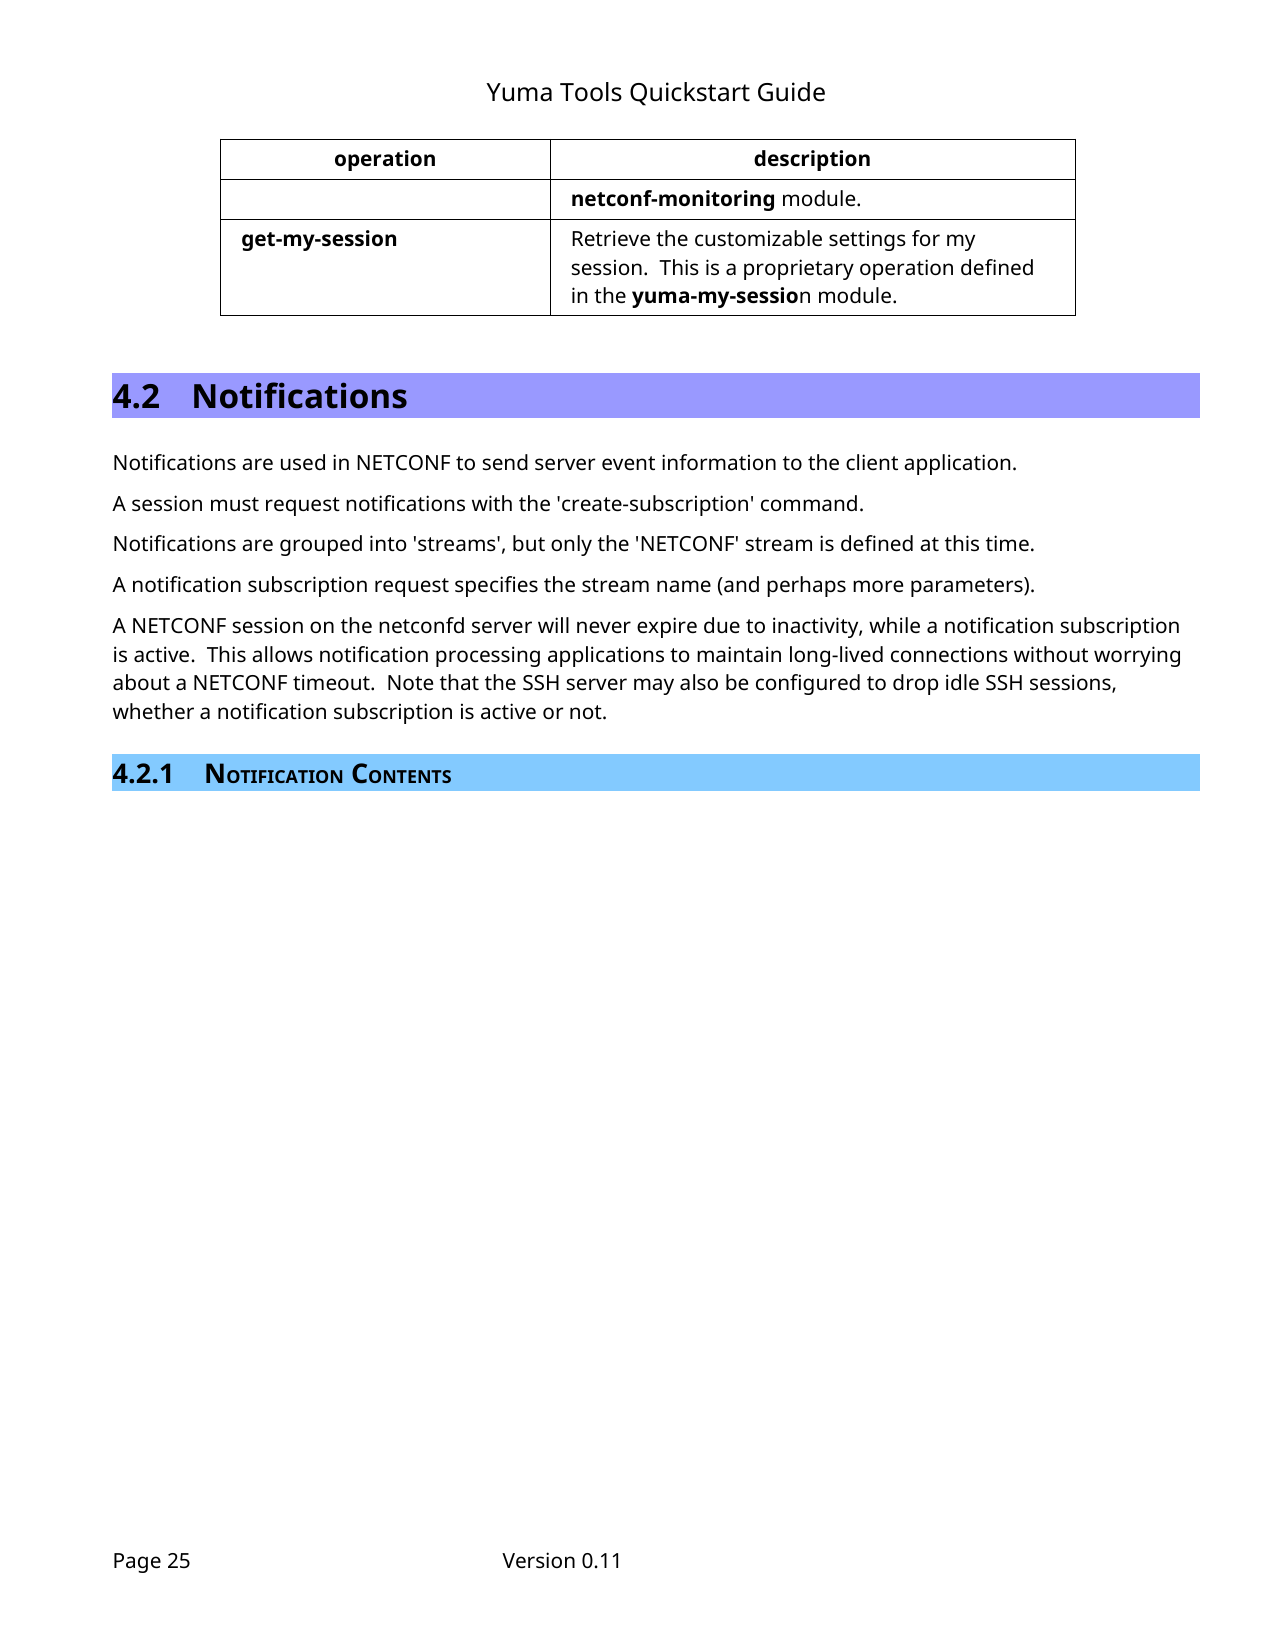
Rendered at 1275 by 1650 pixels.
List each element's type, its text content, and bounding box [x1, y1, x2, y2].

text A NETCONF session on the netconfd server will never expire due to inactivity, while a notification subscription is active. This allows notification processing applications to maintain long-lived connections without worrying about a NETCONF timeout. Note that the SSH server may also be configured to drop idle SSH sessions, whether a notification subscription is active or not. [112, 611, 1200, 725]
subtitle Notification Contents [112, 754, 1200, 791]
table_cell get-my-session [221, 220, 550, 315]
table_cell netconf-monitoring module. [551, 180, 1075, 218]
text Notifications are used in NETCONF to send server event information to the client application. [112, 448, 1200, 476]
table_cell Retrieve the customizable settings for my session. This is a proprietary operation defined in the yuma-my-session module. [551, 220, 1075, 315]
table_header operation [221, 140, 550, 178]
table_header description [551, 140, 1075, 178]
table_cell [221, 180, 550, 218]
text Notifications are grouped into 'streams', but only the 'NETCONF' stream is defined at this time. [112, 529, 1200, 558]
text A notification subscription request specifies the stream name (and perhaps more parameters). [112, 571, 1200, 599]
subtitle Notifications [112, 373, 1200, 418]
text A session must request notifications with the 'create-subscription' command. [112, 489, 1200, 517]
